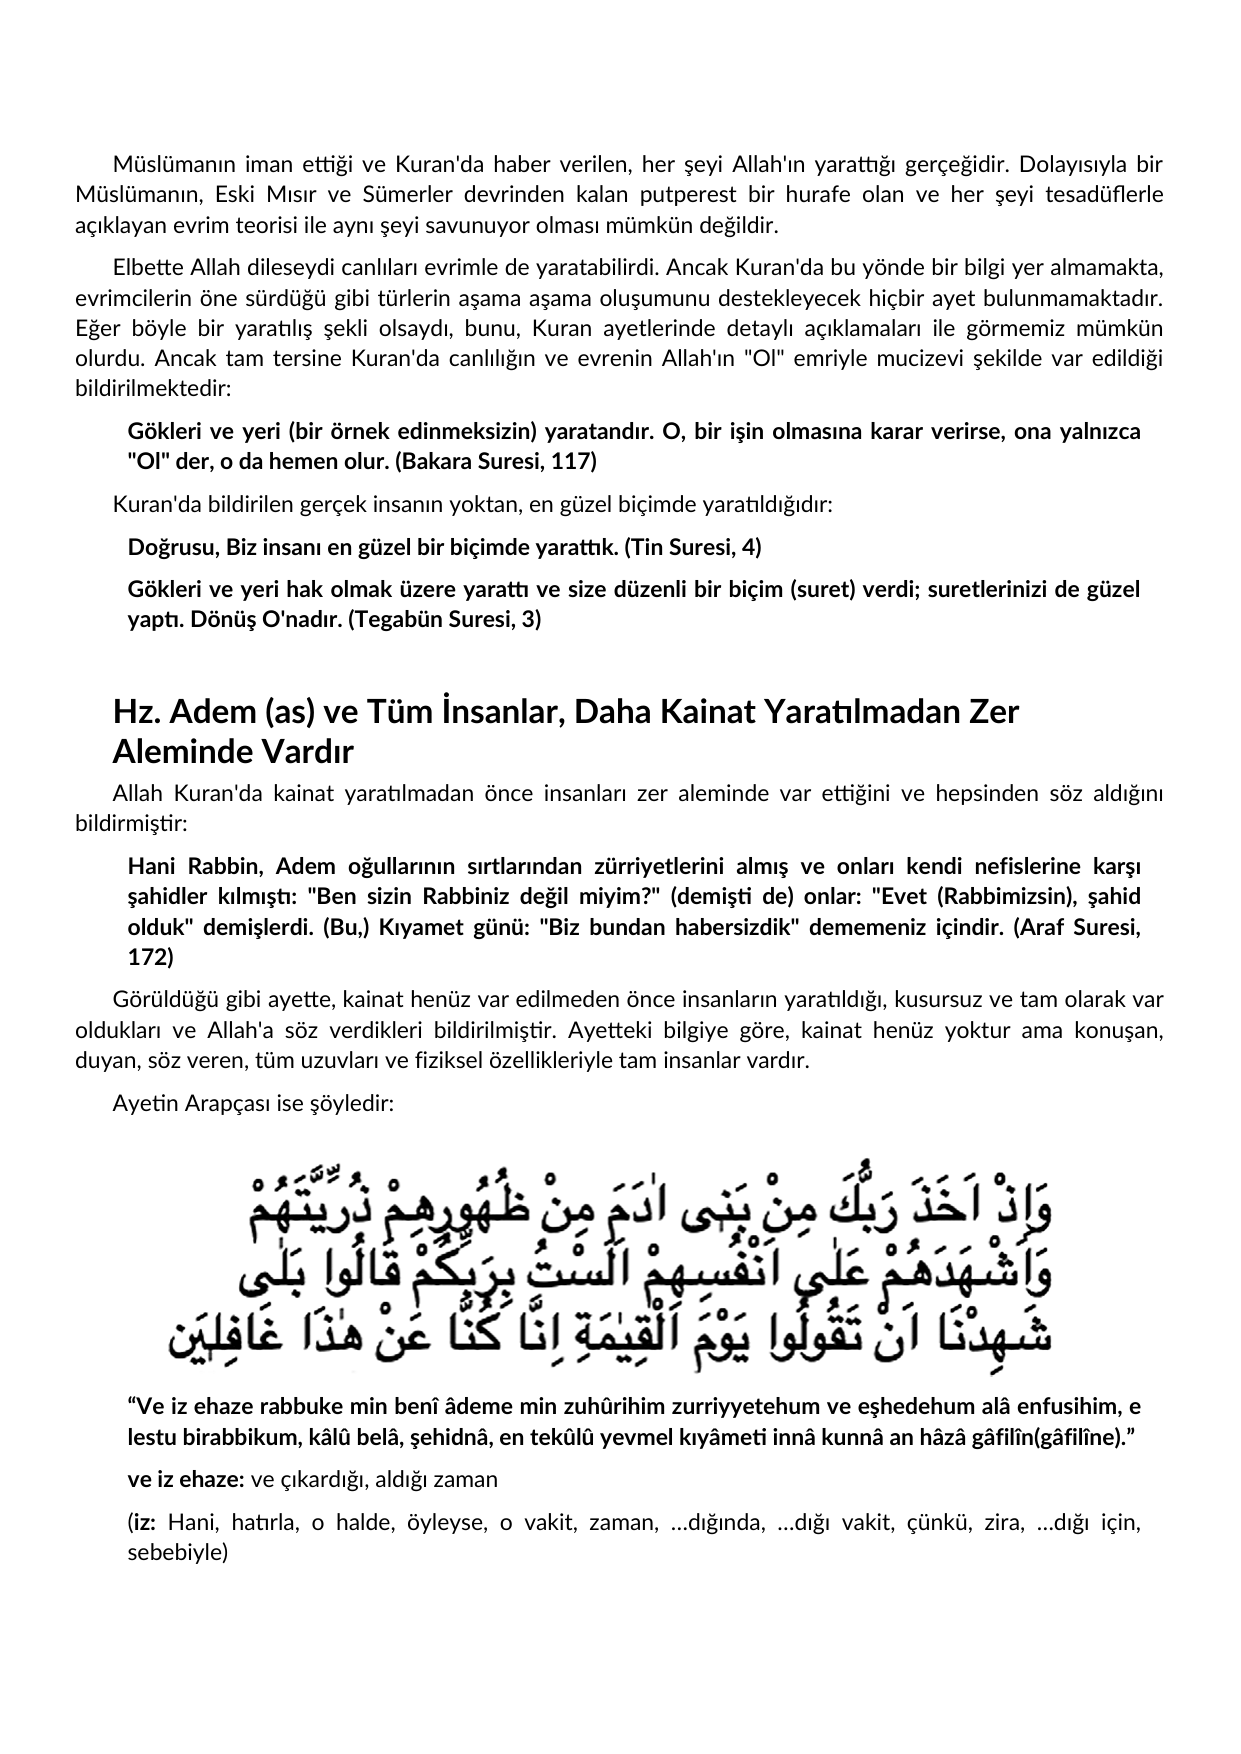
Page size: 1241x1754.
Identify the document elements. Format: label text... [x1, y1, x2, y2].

text Doğrusu, Biz insanı en güzel bir biçimde yarattık. (Tin Suresi, 4) [127, 532, 1143, 560]
text Hani Rabbin, Adem oğullarının sırtlarından zürriyetlerini almış ve onları kendi nefislerine karşı şahidler kılmıştı: "Ben sizin Rabbiniz değil miyim?" (demişti de) onlar: "Evet (Rabbimizsin), şahid olduk" demişlerdi. (Bu,) Kıyamet günü: "Biz bundan habersizdik" dememeniz içindir. (Araf Suresi, 172) [127, 852, 1143, 970]
text Gökleri ve yeri hak olmak üzere yarattı ve size düzenli bir biçim (suret) verdi; suretlerinizi de güzel yaptı. Dönüş O'nadır. (Tegabün Suresi, 3) [127, 575, 1143, 633]
text Müslümanın iman ettiği ve Kuran'da haber verilen, her şeyi Allah'ın yarattığı gerçeğidir. Dolayısıyla bir Müslümanın, Eski Mısır ve Sümerler devrinden kalan putperest bir hurafe olan ve her şeyi tesadüflerle açıklayan evrim teorisi ile aynı şeyi savunuyor olması mümkün değildir. [75, 150, 1165, 238]
subtitle Hz. Adem (as) ve Tüm İnsanlar, Daha Kainat Yaratılmadan Zer Aleminde Vardır [112, 691, 1165, 771]
text Ayetin Arapçası ise şöyledir: [75, 1088, 1165, 1116]
text (iz: Hani, hatırla, o halde, öyleyse, o vakit, zaman, …dığında, …dığı vakit, çünkü, zira, …dığı için, sebebiyle) [127, 1508, 1143, 1566]
picture [112, 1131, 1126, 1377]
text Kuran'da bildirilen gerçek insanın yoktan, en güzel biçimde yaratıldığıdır: [75, 489, 1165, 517]
text “Ve iz ehaze rabbuke min benî âdeme min zuhûrihim zurriyyetehum ve eşhedehum alâ enfusihim, e lestu birabbikum, kâlû belâ, şehidnâ, en tekûlû yevmel kıyâmeti innâ kunnâ an hâzâ gâfilîn(gâfilîne).” [127, 1392, 1143, 1450]
text Gökleri ve yeri (bir örnek edinmeksizin) yaratandır. O, bir işin olmasına karar verirse, ona yalnızca "Ol" der, o da hemen olur. (Bakara Suresi, 117) [127, 417, 1143, 474]
text Elbette Allah dileseydi canlıları evrimle de yaratabilirdi. Ancak Kuran'da bu yönde bir bilgi yer almamakta, evrimcilerin öne sürdüğü gibi türlerin aşama aşama oluşumunu destekleyecek hiçbir ayet bulunmamaktadır. Eğer böyle bir yaratılış şekli olsaydı, bunu, Kuran ayetlerinde detaylı açıklamaları ile görmemiz mümkün olurdu. Ancak tam tersine Kuran'da canlılığın ve evrenin Allah'ın "Ol" emriyle mucizevi şekilde var edildiği bildirilmektedir: [75, 253, 1165, 401]
text Allah Kuran'da kainat yaratılmadan önce insanları zer aleminde var ettiğini ve hepsinden söz aldığını bildirmiştir: [75, 779, 1165, 837]
text Görüldüğü gibi ayette, kainat henüz var edilmeden önce insanların yaratıldığı, kusursuz ve tam olarak var oldukları ve Allah'a söz verdikleri bildirilmiştir. Ayetteki bilgiye göre, kainat henüz yoktur ama konuşan, duyan, söz veren, tüm uzuvları ve fiziksel özellikleriyle tam insanlar vardır. [75, 985, 1165, 1073]
text ve iz ehaze: ve çıkardığı, aldığı zaman [127, 1465, 1143, 1493]
